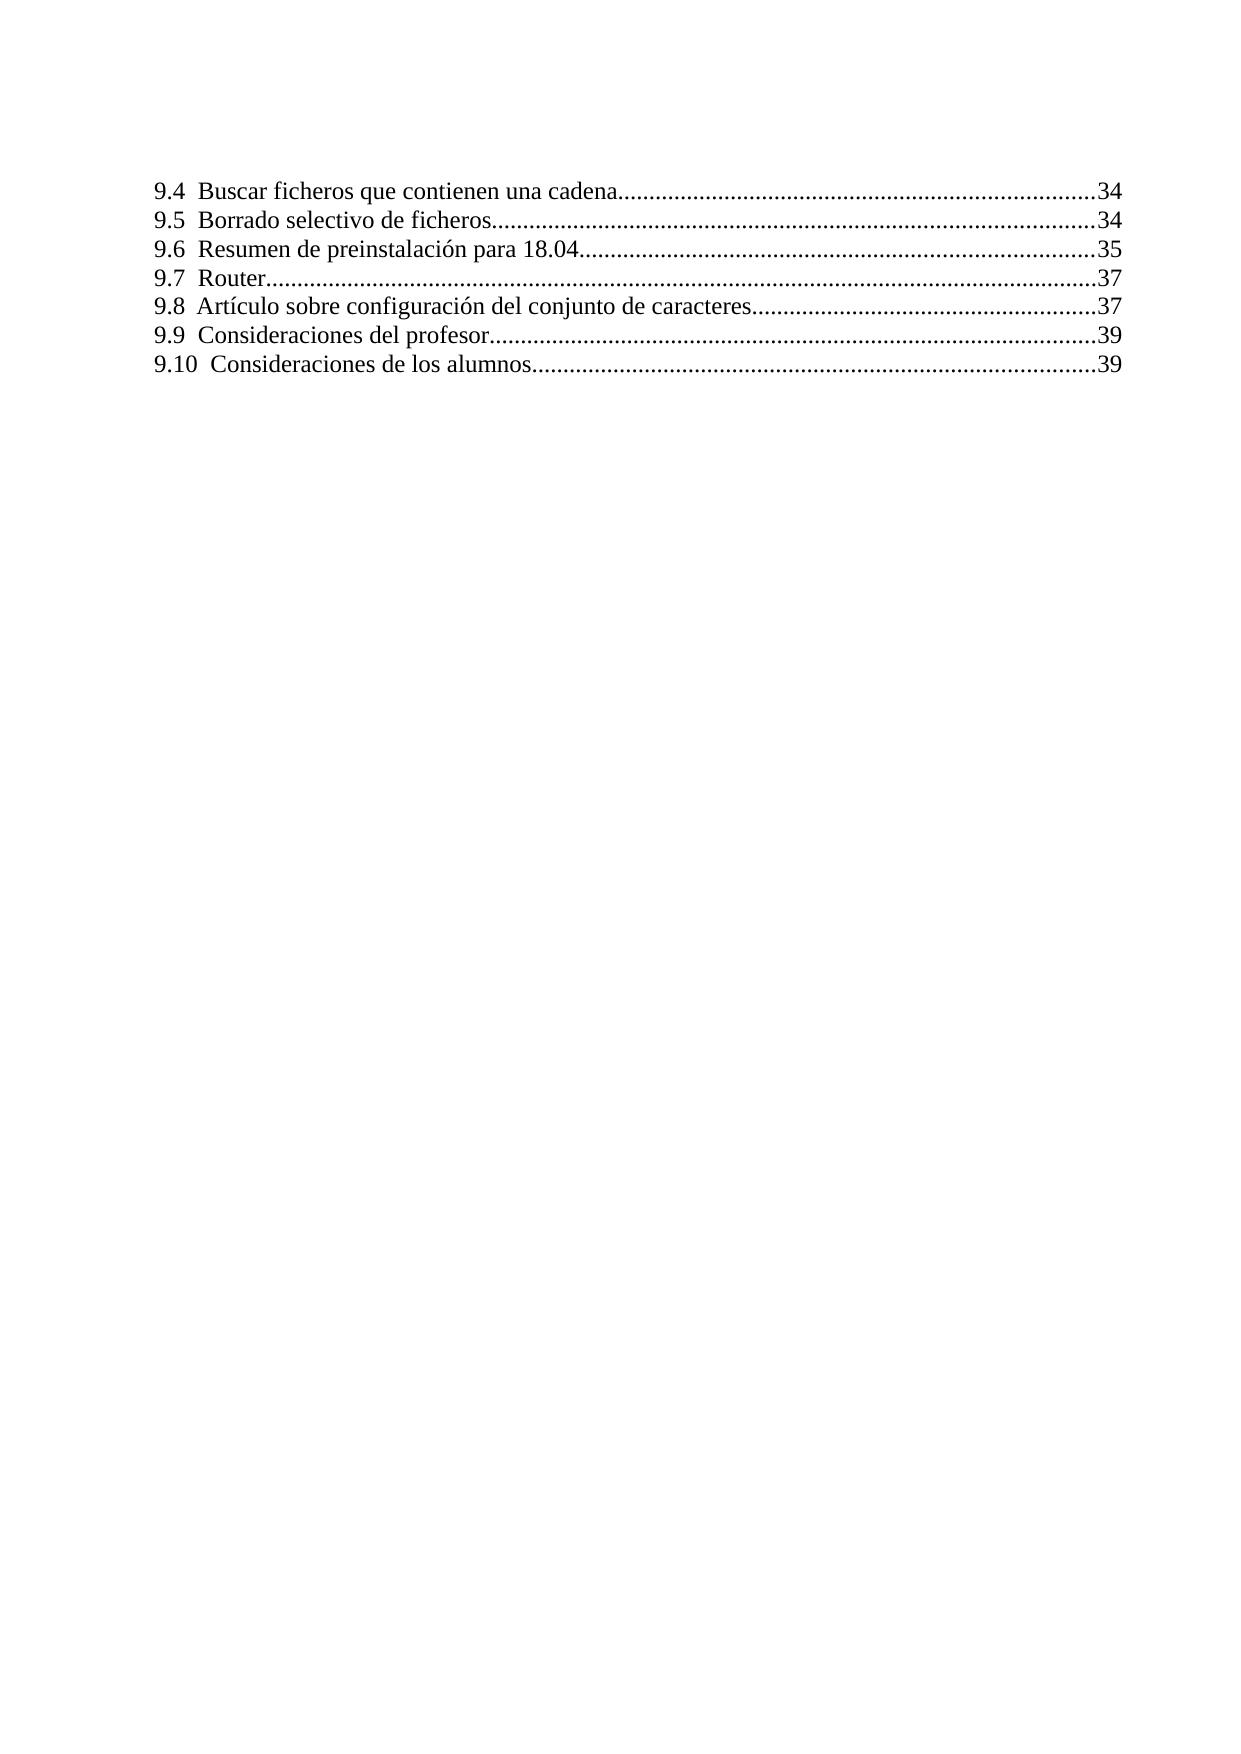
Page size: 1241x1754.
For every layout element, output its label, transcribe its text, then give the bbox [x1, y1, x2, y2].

text 9.7 Router 37 [148, 263, 1122, 291]
text 9.8 Artículo sobre configuración del conjunto de caracteres 37 [148, 291, 1122, 320]
text 9.5 Borrado selectivo de ficheros 34 [148, 205, 1122, 234]
text 9.9 Consideraciones del profesor 39 [148, 320, 1122, 349]
text 9.6 Resumen de preinstalación para 18.04 35 [148, 234, 1122, 263]
text 9.4 Buscar ficheros que contienen una cadena 34 [148, 176, 1122, 205]
text 9.10 Consideraciones de los alumnos 39 [148, 349, 1122, 378]
